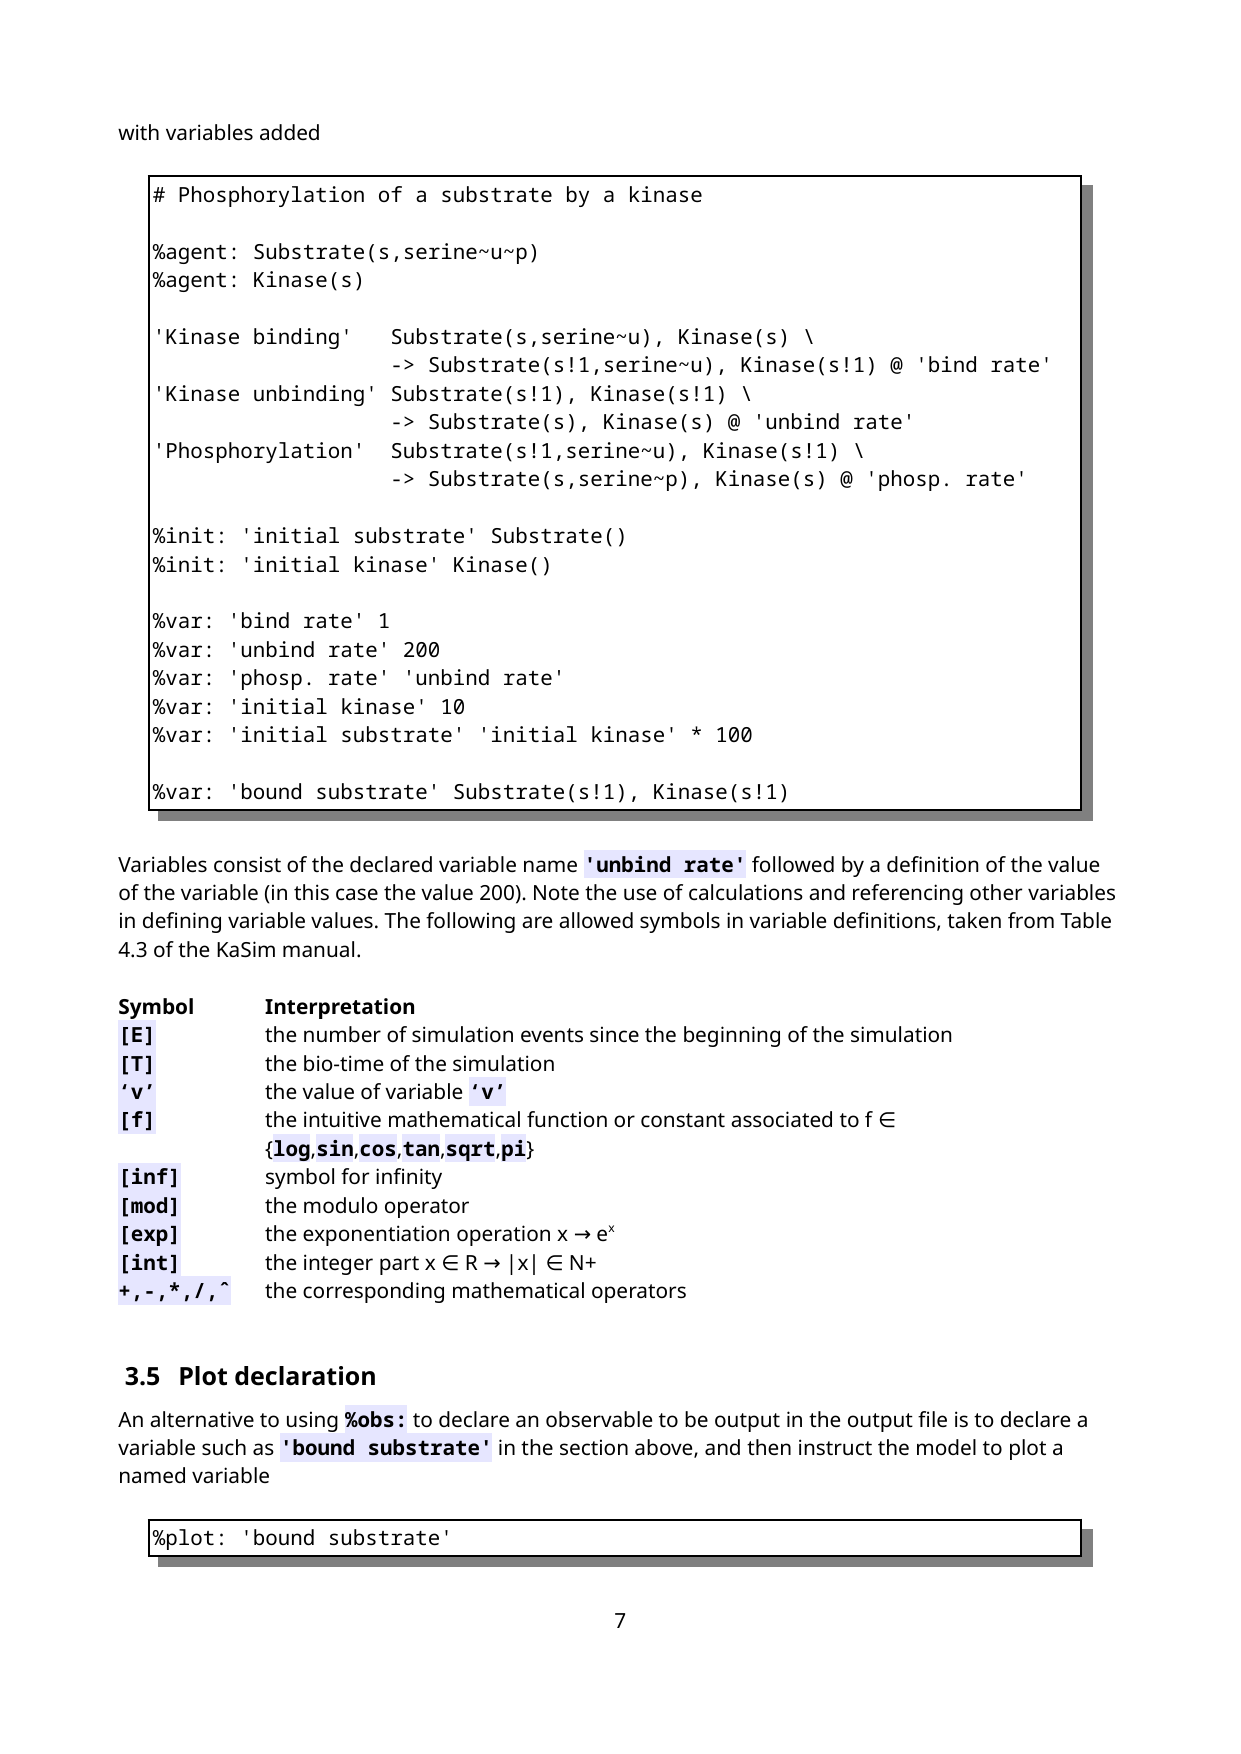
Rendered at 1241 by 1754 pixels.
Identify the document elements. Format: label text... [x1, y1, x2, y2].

table_cell the bio-time of the simulation [265, 1049, 1123, 1077]
table_cell [inf] [181, 1163, 265, 1191]
text -> Substrate(s!1,serine~u), Kinase(s!1) @ 'bind rate' [150, 346, 1080, 374]
text %var: 'bound substrate' Substrate(s!1), Kinase(s!1) [150, 772, 1080, 809]
table_cell the value of variable ‘v’ [506, 1077, 1123, 1106]
table_cell the value of variable ‘v’ [265, 1077, 469, 1106]
text %plot: 'bound substrate' [150, 1521, 1080, 1555]
text %var: 'bind rate' 1 [150, 602, 1080, 630]
text %agent: Kinase(s) [150, 260, 1080, 294]
table_header Interpretation [265, 992, 1123, 1020]
text %var: 'unbind rate' 200 [150, 630, 1080, 658]
table_cell ‘v’ [156, 1077, 265, 1106]
text %var: 'initial substrate' 'initial kinase' * 100 [150, 715, 1080, 749]
subtitle Plot declaration [118, 1358, 1122, 1392]
text An alternative to using %obs: to declare an observable to be output in the output file is to declare a variable such as 'bound substrate' in the section above, and then instruct the model to plot a named variable [118, 1405, 1122, 1490]
text -> Substrate(s), Kinase(s) @ 'unbind rate' [150, 402, 1080, 431]
table_cell symbol for infinity [265, 1163, 1123, 1191]
text with variables added [118, 118, 1122, 147]
table_cell the intuitive mathematical function or constant associated to f ∈ {log,sin,cos,tan,sqrt,pi} [265, 1106, 1123, 1162]
text 'Kinase binding' Substrate(s,serine~u), Kinase(s) \ [150, 317, 1080, 346]
text Variables consist of the declared variable name 'unbind rate' followed by a definition of the value of the variable (in this case the value 200). Note the use of calculations and referencing other variables in defining variable values. The following are allowed symbols in variable definitions, taken from Table 4.3 of the KaSim manual. [118, 850, 1122, 963]
table_header Symbol [118, 992, 265, 1020]
text 'Phosphorylation' Substrate(s!1,serine~u), Kinase(s!1) \ [150, 431, 1080, 459]
text %var: 'phosp. rate' 'unbind rate' [150, 658, 1080, 687]
table_cell +,-,*,/,ˆ [231, 1276, 265, 1305]
table_cell [f] [118, 1106, 265, 1162]
table_cell [exp] [181, 1219, 265, 1248]
table_cell [E] [156, 1020, 265, 1049]
text %init: 'initial kinase' Kinase() [150, 545, 1080, 578]
table_cell [int] [181, 1248, 265, 1276]
table_cell [T] [156, 1049, 265, 1077]
table_cell [mod] [181, 1191, 265, 1219]
text %var: 'initial kinase' 10 [150, 687, 1080, 715]
table_cell the integer part x ∈ R → |x| ∈ N+ [265, 1248, 1123, 1276]
text # Phosphorylation of a substrate by a kinase [150, 177, 1080, 208]
text -> Substrate(s,serine~p), Kinase(s) @ 'phosp. rate' [150, 459, 1080, 493]
table_cell the exponentiation operation x → ex [265, 1219, 1123, 1248]
table_cell the modulo operator [265, 1191, 1123, 1219]
text 'Kinase unbinding' Substrate(s!1), Kinase(s!1) \ [150, 374, 1080, 402]
text %agent: Substrate(s,serine~u~p) [150, 232, 1080, 260]
table_cell the corresponding mathematical operators [265, 1276, 1123, 1305]
table_cell the number of simulation events since the beginning of the simulation [265, 1020, 1123, 1049]
text %init: 'initial substrate' Substrate() [150, 516, 1080, 545]
